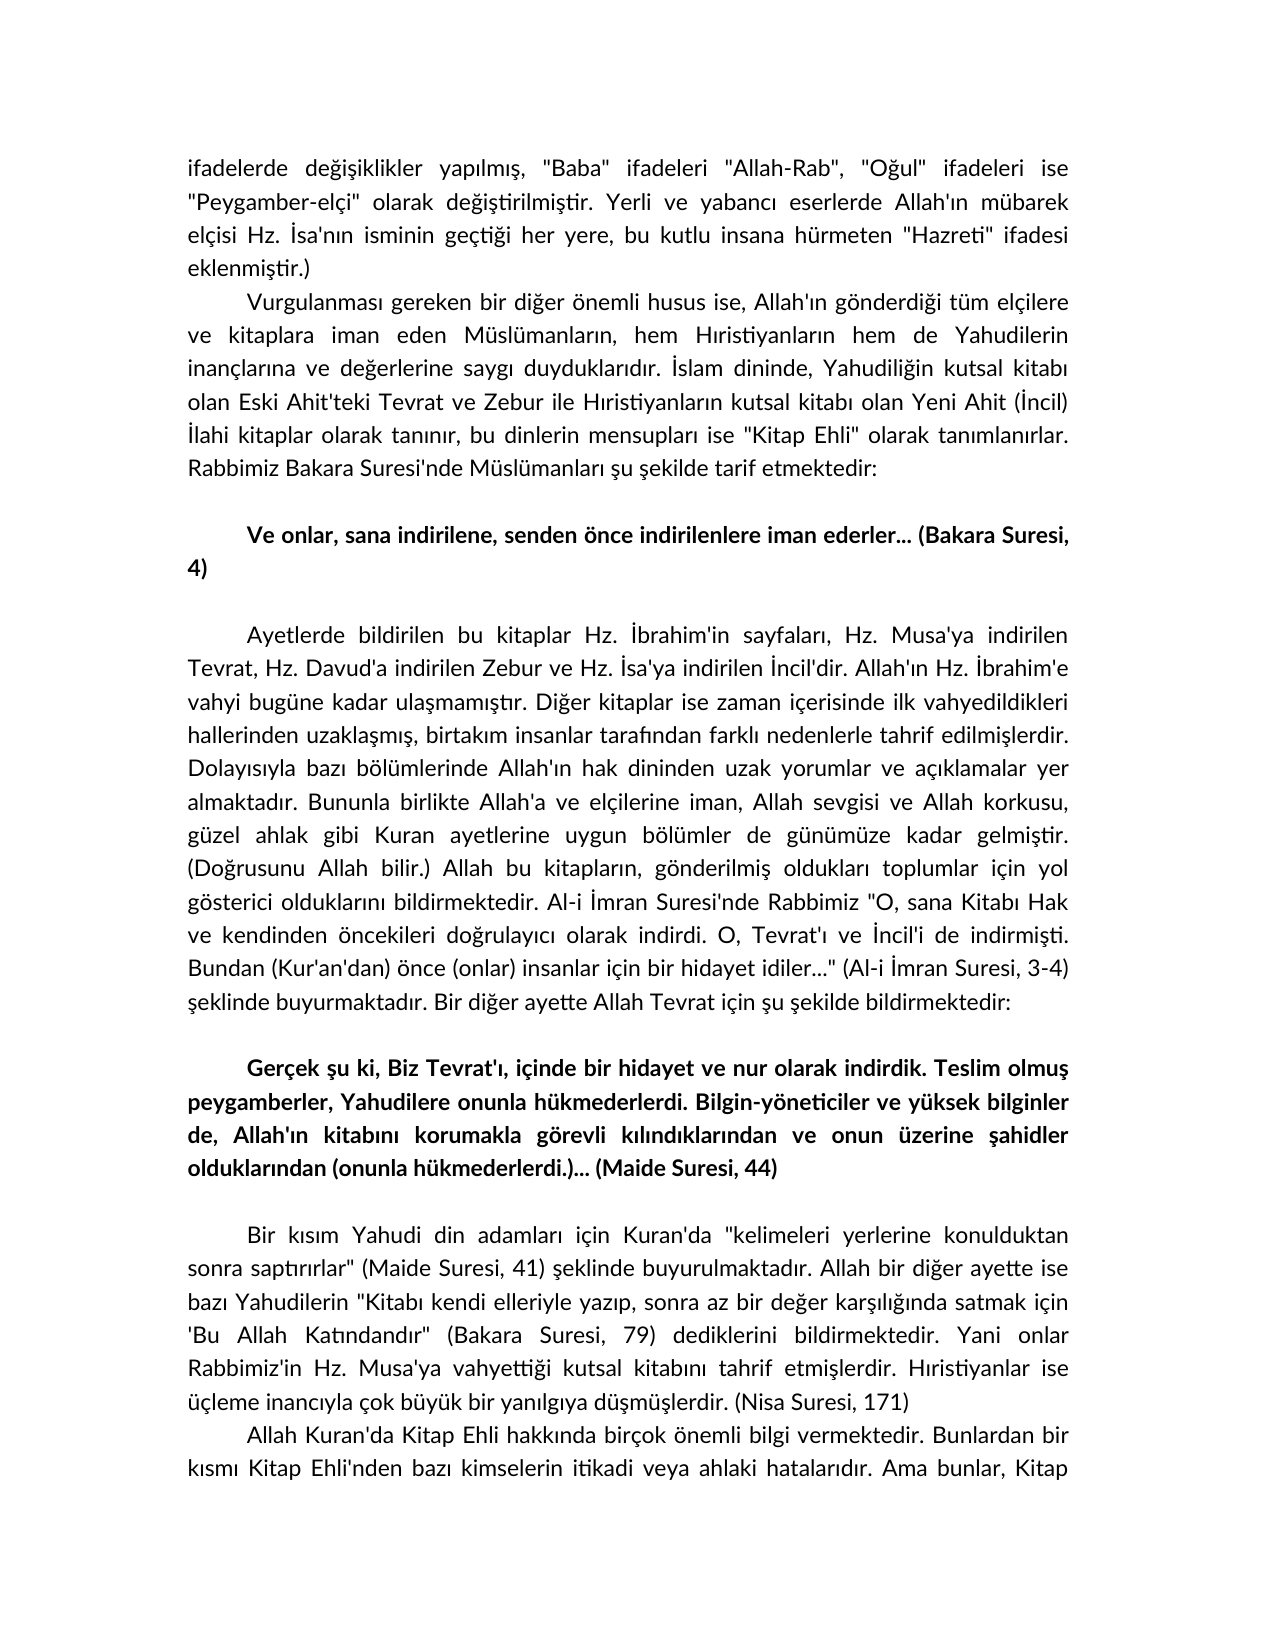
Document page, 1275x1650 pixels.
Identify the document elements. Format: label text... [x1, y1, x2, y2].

text ifadelerde değişiklikler yapılmış, "Baba" ifadeleri "Allah-Rab", "Oğul" ifadeleri ise "Peygamber-elçi" olarak değiştirilmiştir. Yerli ve yabancı eserlerde Allah'ın mübarek elçisi Hz. İsa'nın isminin geçtiği her yere, bu kutlu insana hürmeten "Hazreti" ifadesi eklenmiştir.) [187, 150, 1070, 283]
text Ayetlerde bildirilen bu kitaplar Hz. İbrahim'in sayfaları, Hz. Musa'ya indirilen Tevrat, Hz. Davud'a indirilen Zebur ve Hz. İsa'ya indirilen İncil'dir. Allah'ın Hz. İbrahim'e vahyi bugüne kadar ulaşmamıştır. Diğer kitaplar ise zaman içerisinde ilk vahyedildikleri hallerinden uzaklaşmış, birtakım insanlar tarafından farklı nedenlerle tahrif edilmişlerdir. Dolayısıyla bazı bölümlerinde Allah'ın hak dininden uzak yorumlar ve açıklamalar yer almaktadır. Bununla birlikte Allah'a ve elçilerine iman, Allah sevgisi ve Allah korkusu, güzel ahlak gibi Kuran ayetlerine uygun bölümler de günümüze kadar gelmiştir. (Doğrusunu Allah bilir.) Allah bu kitapların, gönderilmiş oldukları toplumlar için yol gösterici olduklarını bildirmektedir. Al-i İmran Suresi'nde Rabbimiz "O, sana Kitabı Hak ve kendinden öncekileri doğrulayıcı olarak indirdi. O, Tevrat'ı ve İncil'i de indirmişti. Bundan (Kur'an'dan) önce (onlar) insanlar için bir hidayet idiler..." (Al-i İmran Suresi, 3-4) şeklinde buyurmaktadır. Bir diğer ayette Allah Tevrat için şu şekilde bildirmektedir: [187, 617, 1070, 1017]
text Gerçek şu ki, Biz Tevrat'ı, içinde bir hidayet ve nur olarak indirdik. Teslim olmuş peygamberler, Yahudilere onunla hükmederlerdi. Bilgin-yöneticiler ve yüksek bilginler de, Allah'ın kitabını korumakla görevli kılındıklarından ve onun üzerine şahidler olduklarından (onunla hükmederlerdi.)... (Maide Suresi, 44) [187, 1050, 1070, 1183]
text Vurgulanması gereken bir diğer önemli husus ise, Allah'ın gönderdiği tüm elçilere ve kitaplara iman eden Müslümanların, hem Hıristiyanların hem de Yahudilerin inançlarına ve değerlerine saygı duyduklarıdır. İslam dininde, Yahudiliğin kutsal kitabı olan Eski Ahit'teki Tevrat ve Zebur ile Hıristiyanların kutsal kitabı olan Yeni Ahit (İncil) İlahi kitaplar olarak tanınır, bu dinlerin mensupları ise "Kitap Ehli" olarak tanımlanırlar. Rabbimiz Bakara Suresi'nde Müslümanları şu şekilde tarif etmektedir: [187, 283, 1070, 483]
text Allah Kuran'da Kitap Ehli hakkında birçok önemli bilgi vermektedir. Bunlardan bir kısmı Kitap Ehli'nden bazı kimselerin itikadi veya ahlaki hatalarıdır. Ama bunlar, Kitap [187, 1417, 1070, 1483]
text Ve onlar, sana indirilene, senden önce indirilenlere iman ederler... (Bakara Suresi, 4) [187, 517, 1070, 583]
text Bir kısım Yahudi din adamları için Kuran'da "kelimeleri yerlerine konulduktan sonra saptırırlar" (Maide Suresi, 41) şeklinde buyurulmaktadır. Allah bir diğer ayette ise bazı Yahudilerin "Kitabı kendi elleriyle yazıp, sonra az bir değer karşılığında satmak için 'Bu Allah Katındandır" (Bakara Suresi, 79) dediklerini bildirmektedir. Yani onlar Rabbimiz'in Hz. Musa'ya vahyettiği kutsal kitabını tahrif etmişlerdir. Hıristiyanlar ise üçleme inancıyla çok büyük bir yanılgıya düşmüşlerdir. (Nisa Suresi, 171) [187, 1217, 1070, 1417]
